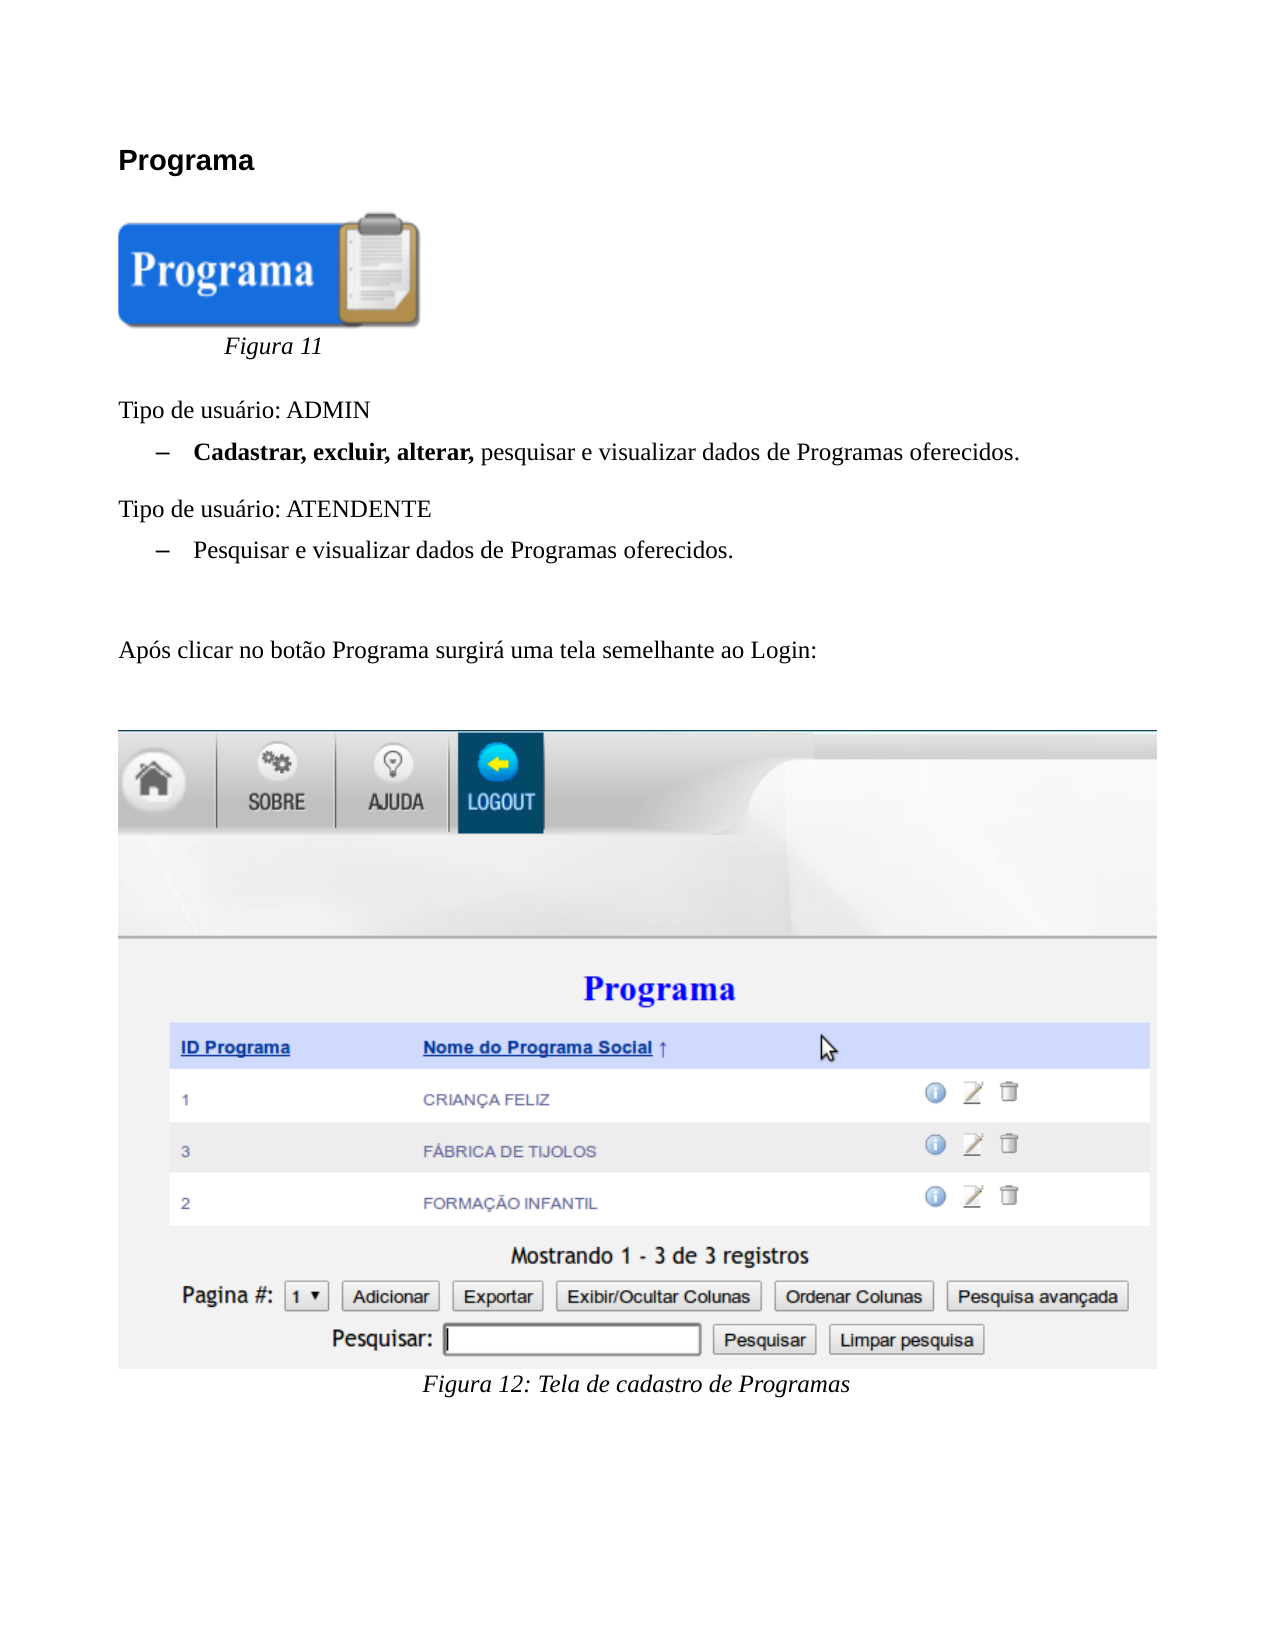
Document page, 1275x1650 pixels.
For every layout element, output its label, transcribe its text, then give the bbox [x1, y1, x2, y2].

picture [118, 207, 432, 331]
text Após clicar no botão Programa surgirá uma tela semelhante ao Login: [118, 635, 1157, 664]
subtitle Programa [118, 143, 1157, 177]
text Tipo de usuário: ADMIN [118, 395, 1157, 424]
list Cadastrar, excluir, alterar, pesquisar e visualizar dados de Programas oferecidos. [156, 437, 1157, 465]
list Pesquisar e visualizar dados de Programas oferecidos. [156, 535, 1157, 564]
text Figura 11 [116, 220, 434, 360]
picture [118, 730, 1157, 1369]
text Tipo de usuário: ATENDENTE [118, 494, 1157, 523]
text Figura 12: Tela de cadastro de Programas [118, 1369, 1157, 1397]
